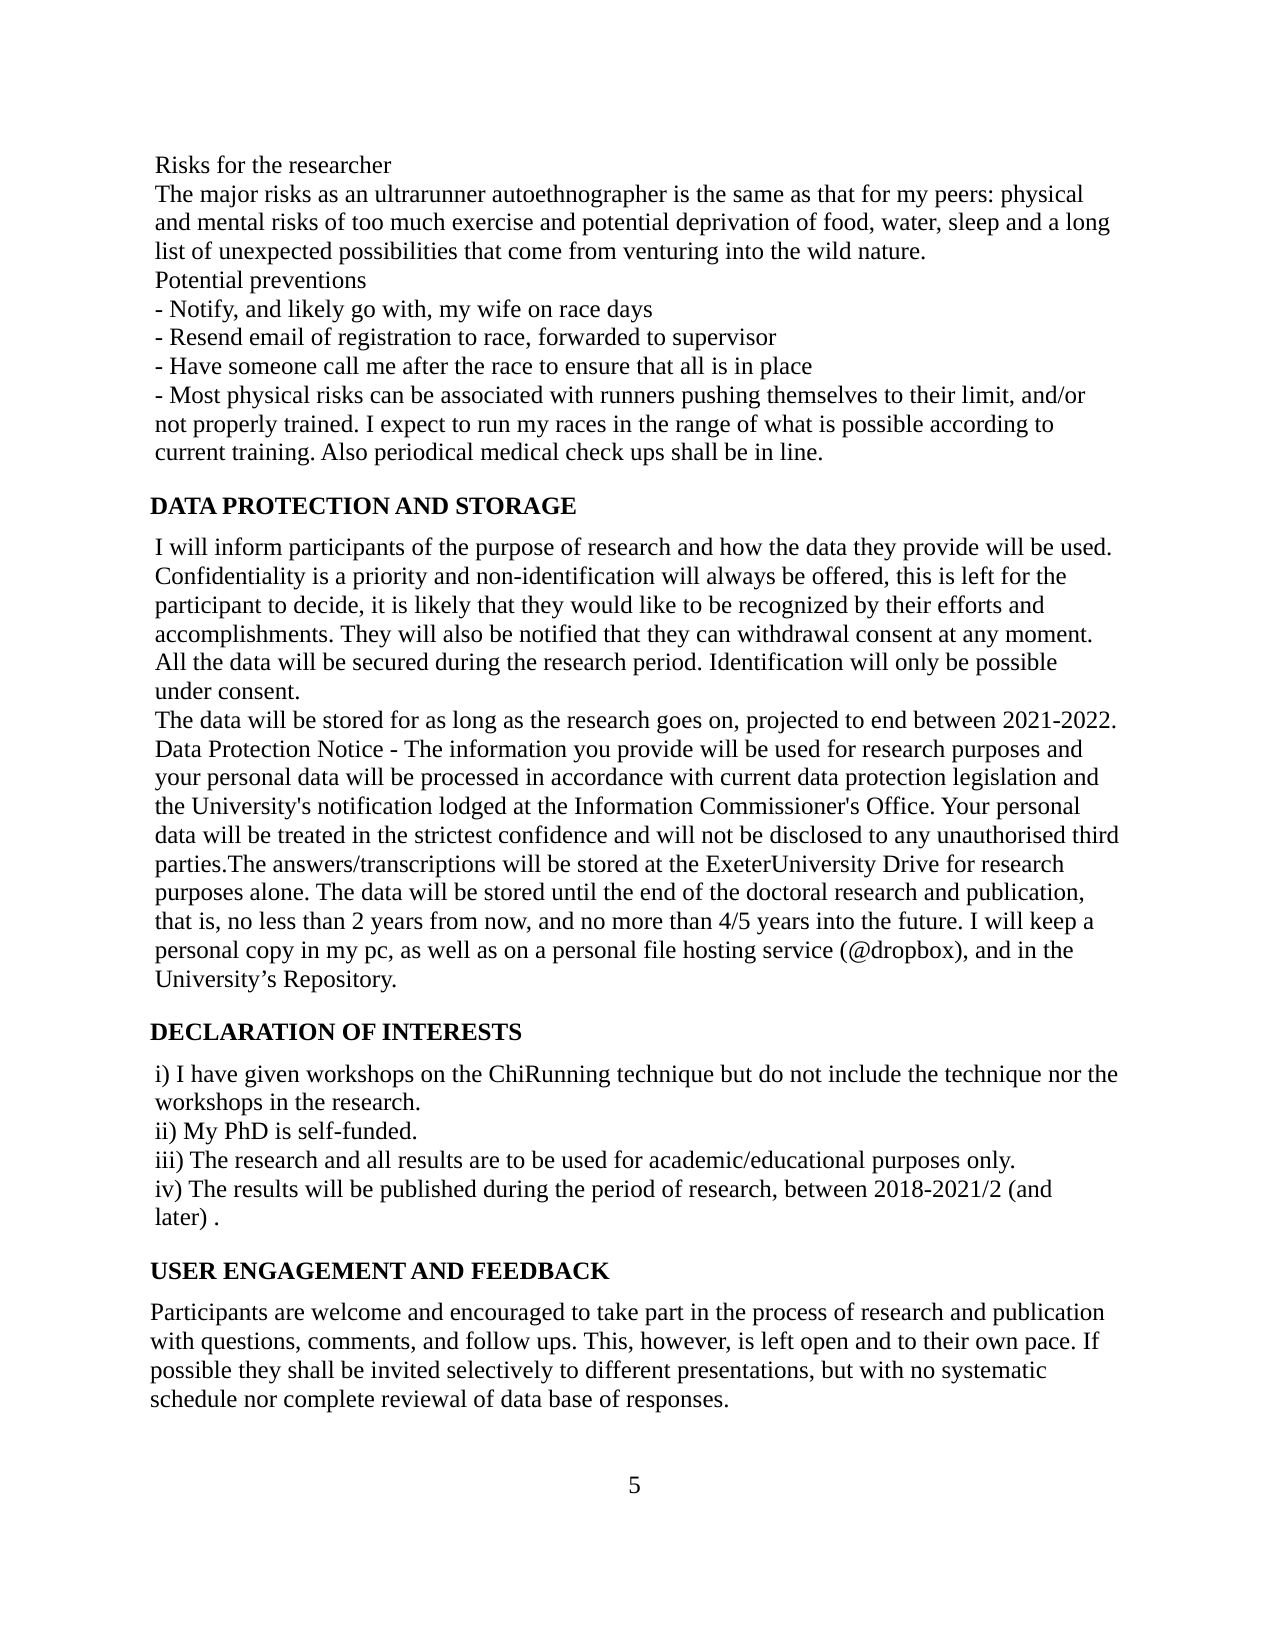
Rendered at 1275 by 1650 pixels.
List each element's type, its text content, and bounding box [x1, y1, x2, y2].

table_cell The data will be stored for as long as the research goes on, projected to end between 2021-2022. [150, 705, 1125, 734]
table_header I will inform participants of the purpose of research and how the data they provide will be used. Confidentiality is a priority and non-identification will always be offered, this is left for the participant to decide, it is likely that they would like to be recognized by their efforts and accomplishments. They will also be notified that they can withdrawal consent at any moment. All the data will be secured during the research period. Identification will only be possible under consent. [150, 533, 1125, 705]
subtitle DECLARATION OF INTERESTS [150, 1017, 1125, 1046]
table_header i) I have given workshops on the ChiRunning technique but do not include the technique nor the workshops in the research. [150, 1059, 1125, 1116]
table_cell - Have someone call me after the race to ensure that all is in place [150, 351, 1125, 380]
table_cell iv) The results will be published during the period of research, between 2018-2021/2 (and later) . [150, 1174, 1125, 1231]
table_cell iii) The research and all results are to be used for academic/educational purposes only. [150, 1145, 1125, 1174]
table_cell - Notify, and likely go with, my wife on race days [150, 294, 1125, 322]
subtitle DATA PROTECTION AND STORAGE [150, 491, 1125, 520]
table_cell - Most physical risks can be associated with runners pushing themselves to their limit, and/or not properly trained. I expect to run my races in the range of what is possible according to current training. Also periodical medical check ups shall be in line. [150, 380, 1125, 466]
table_cell Potential preventions [150, 265, 1125, 294]
subtitle USER ENGAGEMENT AND FEEDBACK [150, 1256, 1125, 1285]
table_cell The major risks as an ultrarunner autoethnographer is the same as that for my peers: physical and mental risks of too much exercise and potential deprivation of food, water, sleep and a long list of unexpected possibilities that come from venturing into the wild nature. [150, 179, 1125, 265]
table_cell Data Protection Notice - The information you provide will be used for research purposes and your personal data will be processed in accordance with current data protection legislation and the University's notification lodged at the Information Commissioner's Office. Your personal data will be treated in the strictest confidence and will not be disclosed to any unauthorised third parties.The answers/transcriptions will be stored at the ExeterUniversity Drive for research purposes alone. The data will be stored until the end of the doctoral research and publication, that is, no less than 2 years from now, and no more than 4/5 years into the future. I will keep a personal copy in my pc, as well as on a personal file hosting service (@dropbox), and in the University’s Repository. [150, 734, 1125, 992]
table_cell - Resend email of registration to race, forwarded to supervisor [150, 323, 1125, 351]
table_cell ii) My PhD is self-funded. [150, 1116, 1125, 1145]
table_cell Risks for the researcher [150, 150, 1125, 179]
text Participants are welcome and encouraged to take part in the process of research and publication with questions, comments, and follow ups. This, however, is left open and to their own pace. If possible they shall be invited selectively to different presentations, but with no systematic schedule nor complete reviewal of data base of responses. [150, 1297, 1125, 1412]
